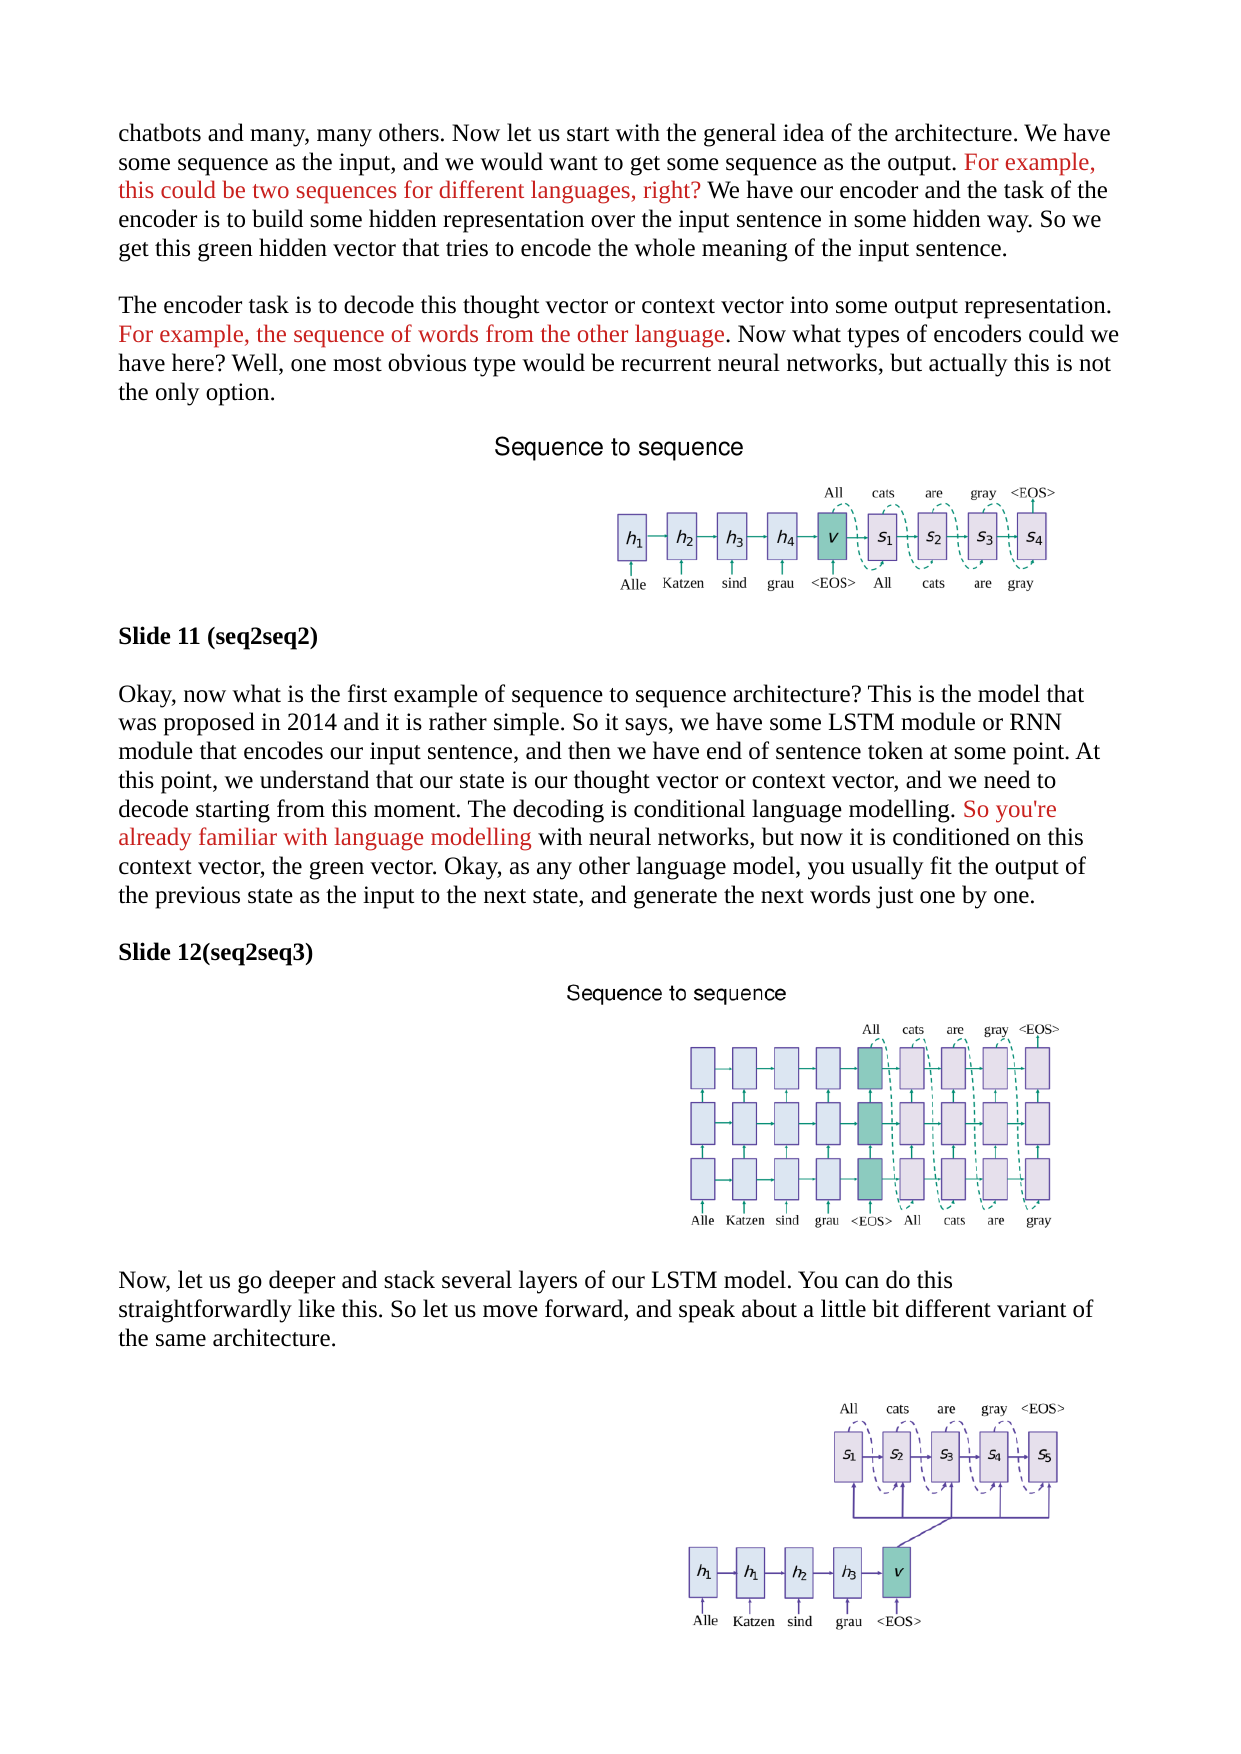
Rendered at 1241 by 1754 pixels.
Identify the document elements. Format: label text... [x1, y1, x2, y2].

text The encoder task is to decode this thought vector or context vector into some output representation. For example, the sequence of words from the other language. Now what types of encoders could we have here? Well, one most obvious type would be recurrent neural networks, but actually this is not the only option. [118, 291, 1122, 406]
text Slide 12(seq2seq3) [118, 937, 1122, 966]
text Slide 11 (seq2seq2) [118, 434, 1122, 650]
text chatbots and many, many others. Now let us start with the general idea of the architecture. We have some sequence as the input, and we would want to get some sequence as the output. For example, this could be two sequences for different languages, right? We have our encoder and the task of the encoder is to build some hidden representation over the input sentence in some hidden way. So we get this green hidden vector that tries to encode the whole meaning of the input sentence. [118, 118, 1122, 262]
picture [594, 1395, 1065, 1635]
picture [566, 979, 1071, 1237]
text Okay, now what is the first example of sequence to sequence architecture? This is the model that was proposed in 2014 and it is rather simple. So it says, we have some LSTM module or RNN module that encodes our input sentence, and then we have end of sentence token at some point. At this point, we understand that our state is our thought vector or context vector, and we need to decode starting from this moment. The decoding is conditional language modelling. So you're already familiar with language modelling with neural networks, but now it is conditioned on this context vector, the green vector. Okay, as any other language model, you usually fit the output of the previous state as the input to the next state, and generate the next words just one by one. [118, 679, 1122, 909]
text Now, let us go deeper and stack several layers of our LSTM model. You can do this straightforwardly like this. So let us move forward, and speak about a little bit different variant of the same architecture. [118, 1265, 1122, 1351]
picture [487, 436, 1066, 622]
